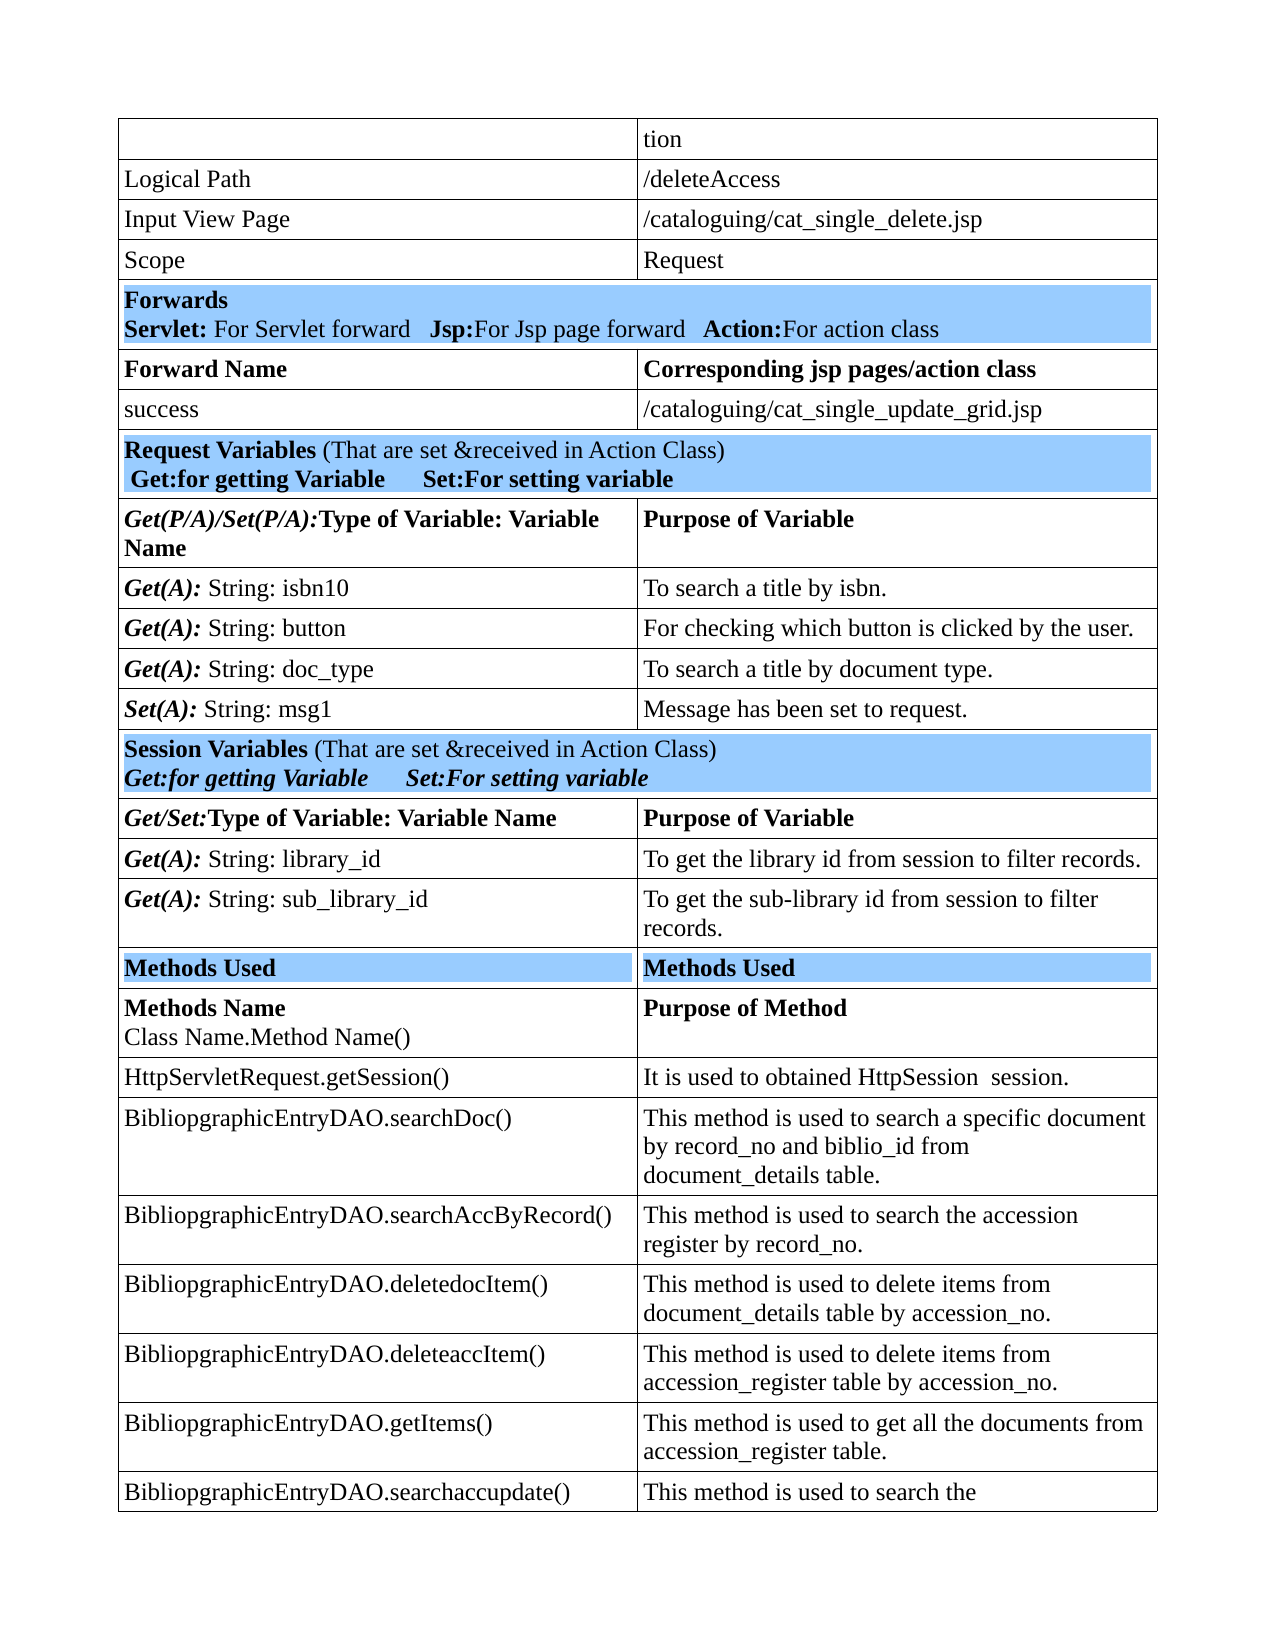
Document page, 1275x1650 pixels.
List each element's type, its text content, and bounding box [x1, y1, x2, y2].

table_cell BibliopgraphicEntryDAO.deleteaccItem() [119, 1334, 637, 1402]
table_cell Purpose of Variable [638, 499, 1157, 567]
table_cell Methods Name Class Name.Method Name() [119, 989, 637, 1057]
table_cell Get(A): String: sub_library_id [119, 879, 637, 947]
table_cell Purpose of Method [638, 989, 1157, 1057]
table_cell BibliopgraphicEntryDAO.deletedocItem() [119, 1265, 637, 1333]
table_cell Get(A): String: isbn10 [119, 568, 637, 607]
table_cell This method is used to search the [638, 1472, 1157, 1511]
table_cell Corresponding jsp pages/action class [638, 350, 1157, 389]
table_cell BibliopgraphicEntryDAO.searchAccByRecord() [119, 1196, 637, 1264]
table_cell Request [638, 240, 1157, 279]
table_cell It is used to obtained HttpSession session. [638, 1058, 1157, 1097]
table_cell This method is used to get all the documents from accession_register table. [638, 1403, 1157, 1471]
table_cell [119, 119, 637, 158]
table_cell This method is used to delete items from accession_register table by accession_no. [638, 1334, 1157, 1402]
table_cell Message has been set to request. [638, 689, 1157, 728]
table_cell Set(A): String: msg1 [119, 689, 637, 728]
table_cell /deleteAccess [638, 160, 1157, 199]
table_cell Session Variables (That are set &received in Action Class) Get:for getting Variable Set:For setting variable [119, 730, 1157, 797]
table_cell Forwards Servlet: For Servlet forward Jsp:For Jsp page forward Action:For action class [119, 280, 1157, 348]
table_cell tion [638, 119, 1157, 158]
table_cell Get(P/A)/Set(P/A):Type of Variable: Variable Name [119, 499, 637, 567]
table_cell Get(A): String: library_id [119, 839, 637, 878]
table_cell HttpServletRequest.getSession() [119, 1058, 637, 1097]
table_cell Get/Set:Type of Variable: Variable Name [119, 799, 637, 838]
table_cell Methods Used [119, 948, 637, 987]
table_cell BibliopgraphicEntryDAO.searchaccupdate() [119, 1472, 637, 1511]
table_cell This method is used to delete items from document_details table by accession_no. [638, 1265, 1157, 1333]
table_cell Scope [119, 240, 637, 279]
table_cell Input View Page [119, 200, 637, 239]
table_cell This method is used to search the accession register by record_no. [638, 1196, 1157, 1264]
table_cell For checking which button is clicked by the user. [638, 609, 1157, 648]
table_cell Get(A): String: button [119, 609, 637, 648]
table_cell Purpose of Variable [638, 799, 1157, 838]
table_cell success [119, 390, 637, 429]
table_cell Logical Path [119, 160, 637, 199]
table_cell To search a title by document type. [638, 649, 1157, 688]
table_cell To search a title by isbn. [638, 568, 1157, 607]
table_cell This method is used to search a specific document by record_no and biblio_id from document_details table. [638, 1098, 1157, 1195]
table_cell To get the sub-library id from session to filter records. [638, 879, 1157, 947]
table_cell BibliopgraphicEntryDAO.getItems() [119, 1403, 637, 1471]
table_cell /cataloguing/cat_single_update_grid.jsp [638, 390, 1157, 429]
table_cell BibliopgraphicEntryDAO.searchDoc() [119, 1098, 637, 1195]
table_cell Get(A): String: doc_type [119, 649, 637, 688]
table_cell /cataloguing/cat_single_delete.jsp [638, 200, 1157, 239]
table_cell Methods Used [638, 948, 1157, 987]
table_cell Forward Name [119, 350, 637, 389]
table_cell Request Variables (That are set &received in Action Class) Get:for getting Variable Set:For setting variable [119, 430, 1157, 498]
table_cell To get the library id from session to filter records. [638, 839, 1157, 878]
